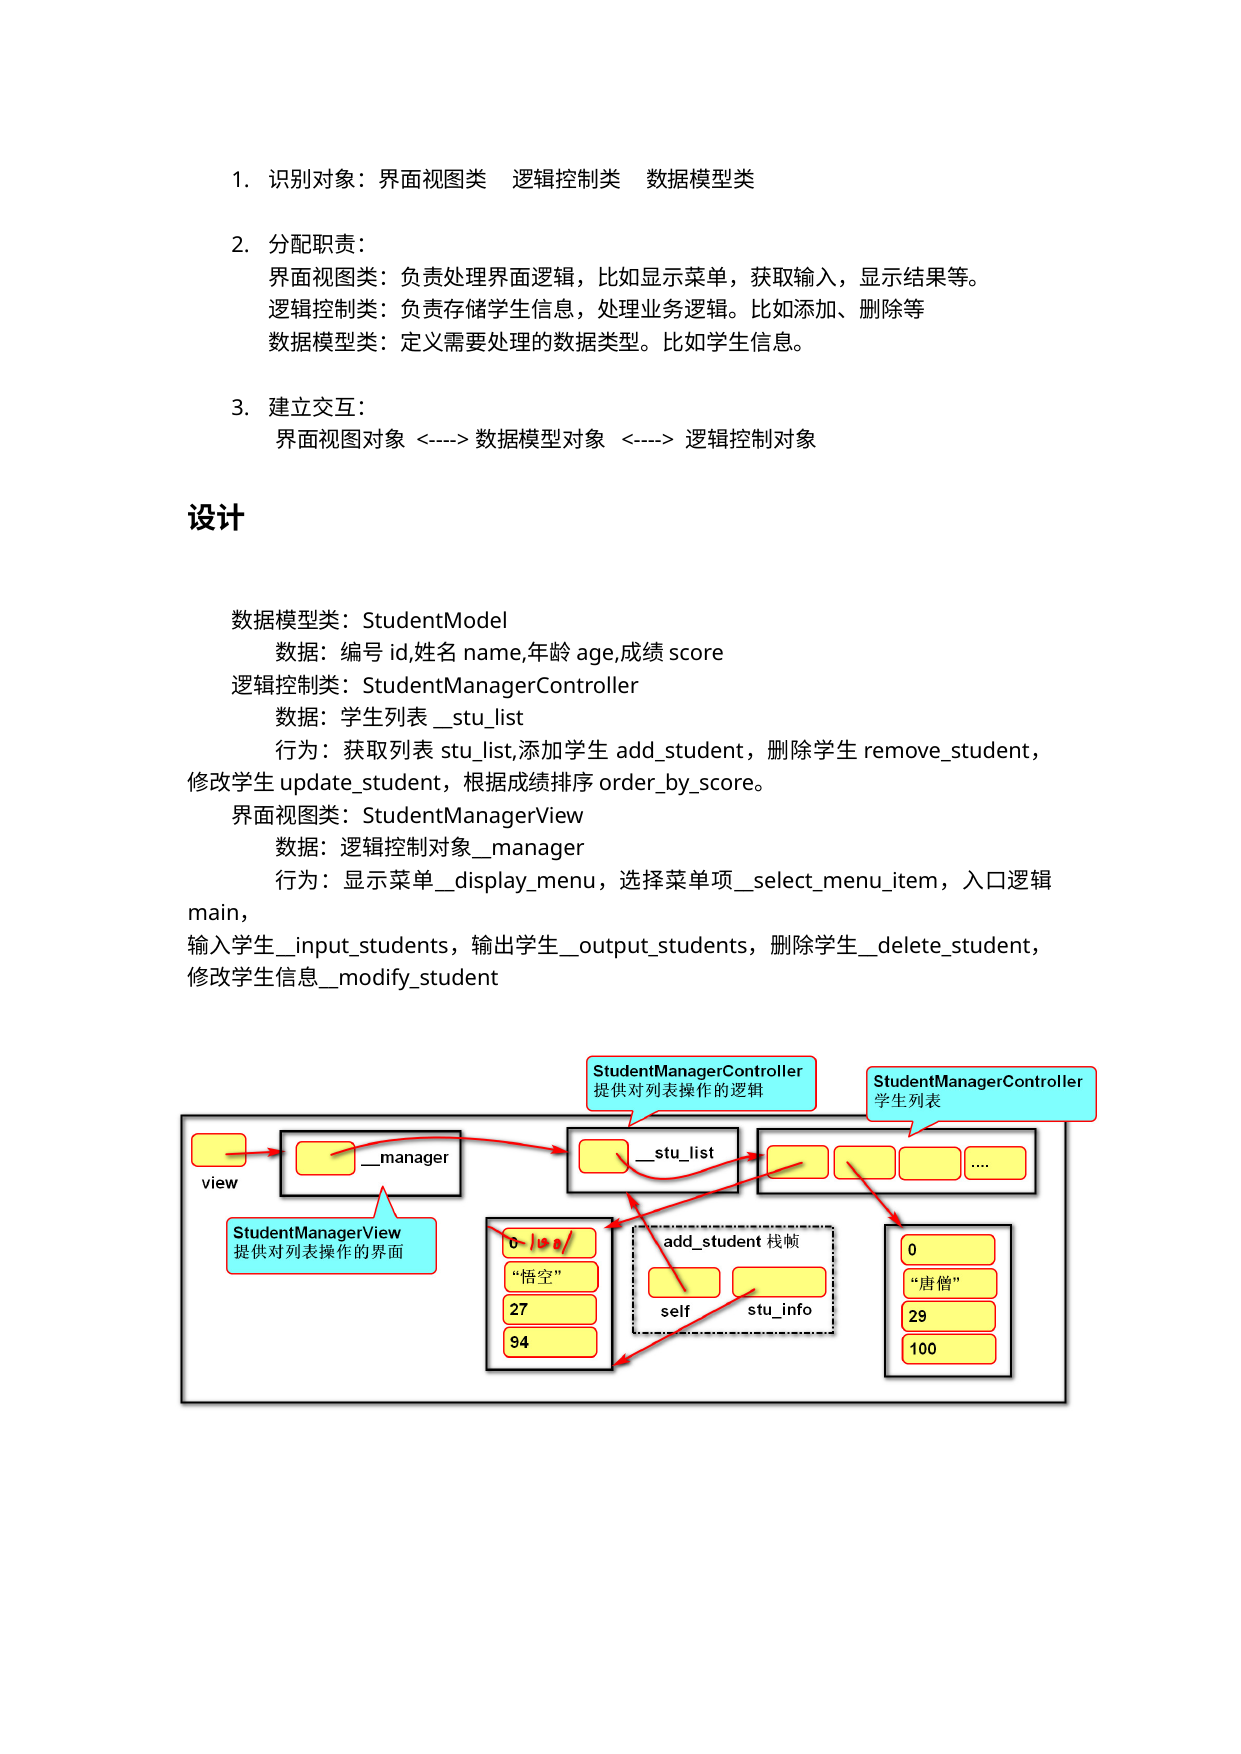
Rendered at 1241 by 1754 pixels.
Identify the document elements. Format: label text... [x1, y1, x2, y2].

list 界面视图对象 <----> 数据模型对象 <----> 逻辑控制对象 [275, 422, 1053, 454]
list 分配职责： [231, 227, 1053, 259]
picture [121, 1025, 1119, 1423]
text 数据：学生列表 __stu_list [187, 700, 1053, 732]
list 建立交互： [231, 389, 1053, 422]
list 界面视图类：负责处理界面逻辑，比如显示菜单，获取输入，显示结果等。 [225, 259, 1053, 292]
list 识别对象：界面视图类 逻辑控制类 数据模型类 [231, 162, 1053, 194]
text 输入学生__input_students，输出学生__output_students，删除学生__delete_student，修改学生信息__modify_student [187, 927, 1053, 992]
list 逻辑控制类：负责存储学生信息，处理业务逻辑。比如添加、删除等 [225, 292, 1053, 324]
text 数据模型类：StudentModel [187, 602, 1053, 635]
text 数据：编号 id,姓名 name,年龄 age,成绩 score [187, 635, 1053, 667]
text 行为：获取列表 stu_list,添加学生 add_student，删除学生remove_student，修改学生update_student，根据成绩排序order_by_score。 [187, 732, 1053, 797]
subtitle 设计 [187, 484, 1053, 549]
list 数据模型类：定义需要处理的数据类型。比如学生信息。 [225, 324, 1053, 357]
text 数据：逻辑控制对象__manager [187, 830, 1053, 862]
text 逻辑控制类：StudentManagerController [187, 667, 1053, 700]
text 行为：显示菜单__display_menu，选择菜单项__select_menu_item，入口逻辑main， [187, 862, 1053, 927]
text 界面视图类：StudentManagerView [187, 797, 1053, 830]
